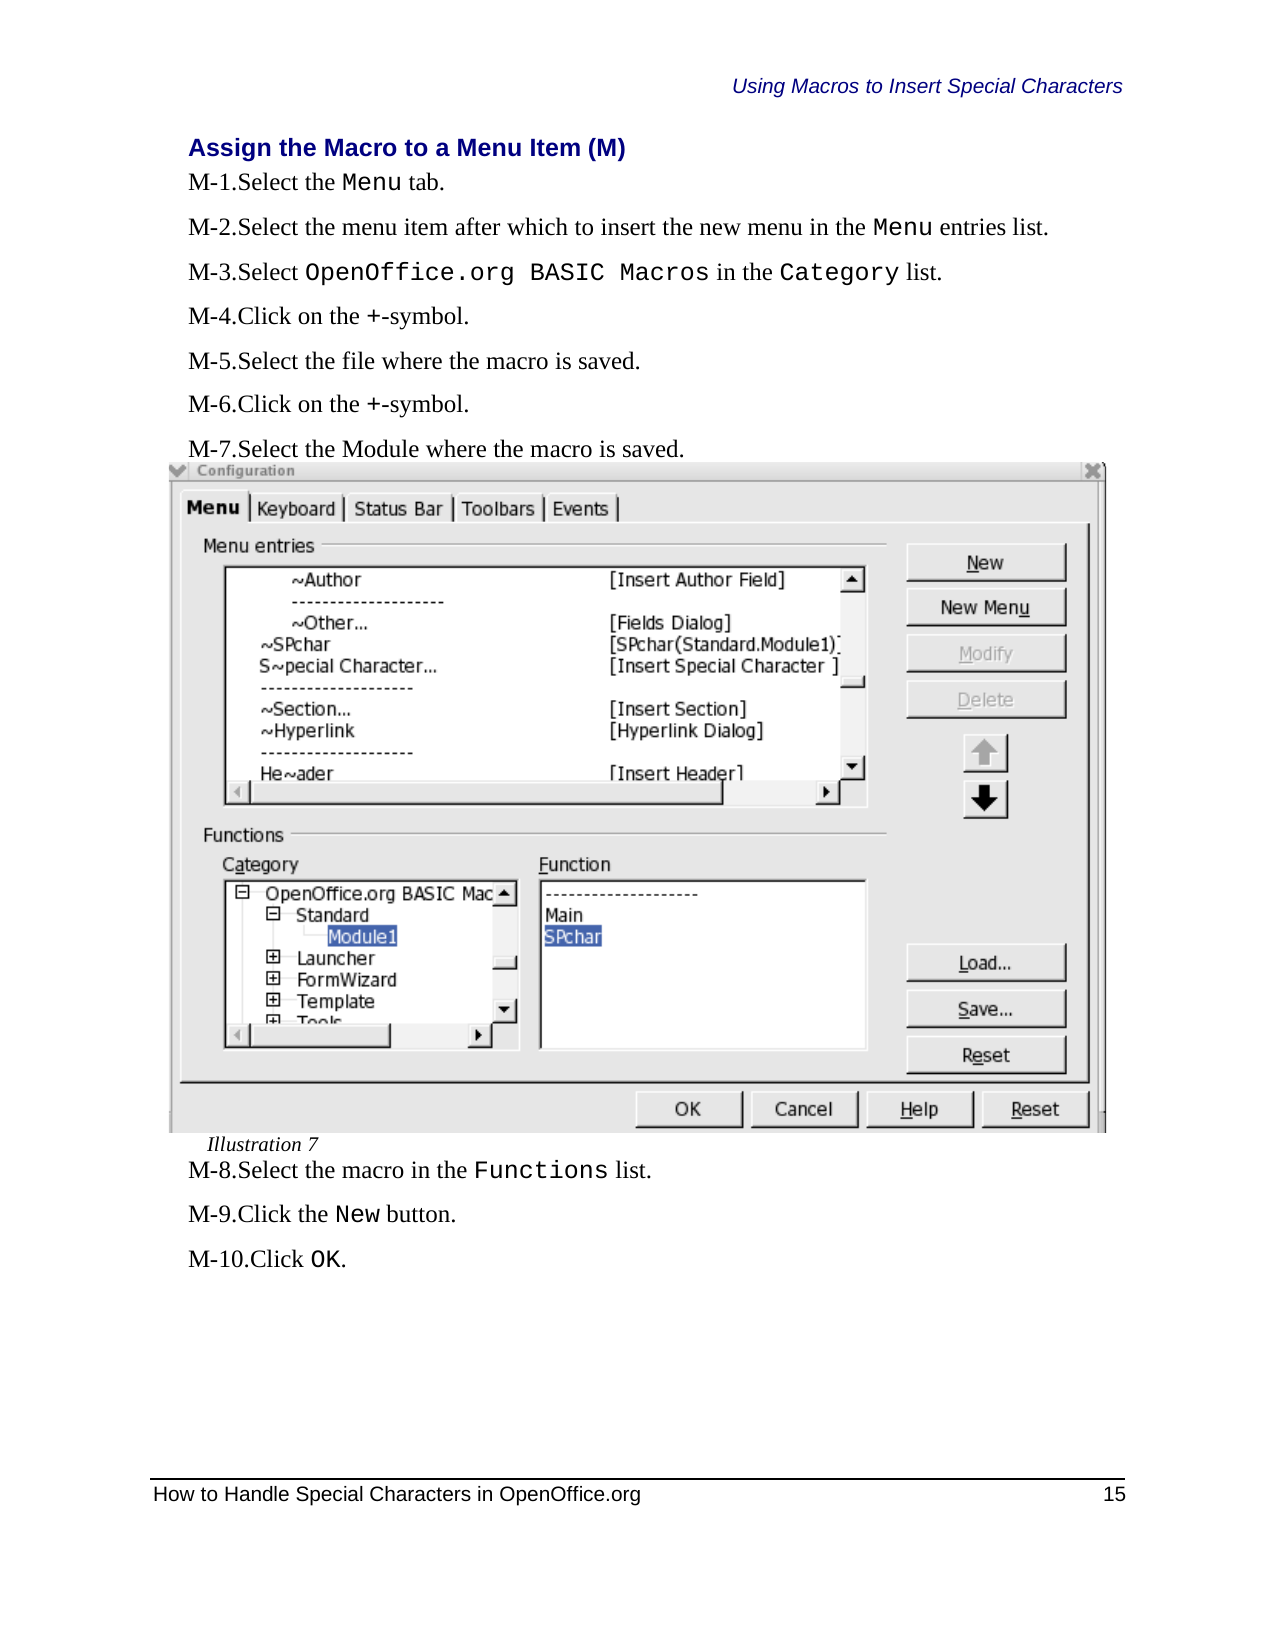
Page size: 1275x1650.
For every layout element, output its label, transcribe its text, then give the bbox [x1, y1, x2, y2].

list Select the Module where the macro is saved. [188, 435, 1125, 463]
list Select the file where the macro is saved. [188, 347, 1125, 375]
list Illustration 7 [207, 1133, 1106, 1156]
list Click the New button. [188, 1200, 1125, 1230]
list Select the macro in the Functions list. [169, 477, 1125, 1186]
list Click on the +-symbol. [188, 302, 1125, 332]
list Select the Menu tab. [188, 168, 1125, 198]
list Select the menu item after which to insert the new menu in the Menu entries list. [188, 213, 1125, 243]
list Click OK. [188, 1245, 1125, 1275]
subtitle Assign the Macro to a Menu Item (M) [188, 134, 1125, 162]
picture [168, 462, 1107, 1133]
list Select OpenOffice.org BASIC Macros in the Category list. [188, 257, 1125, 287]
list Click on the +-symbol. [188, 390, 1125, 420]
